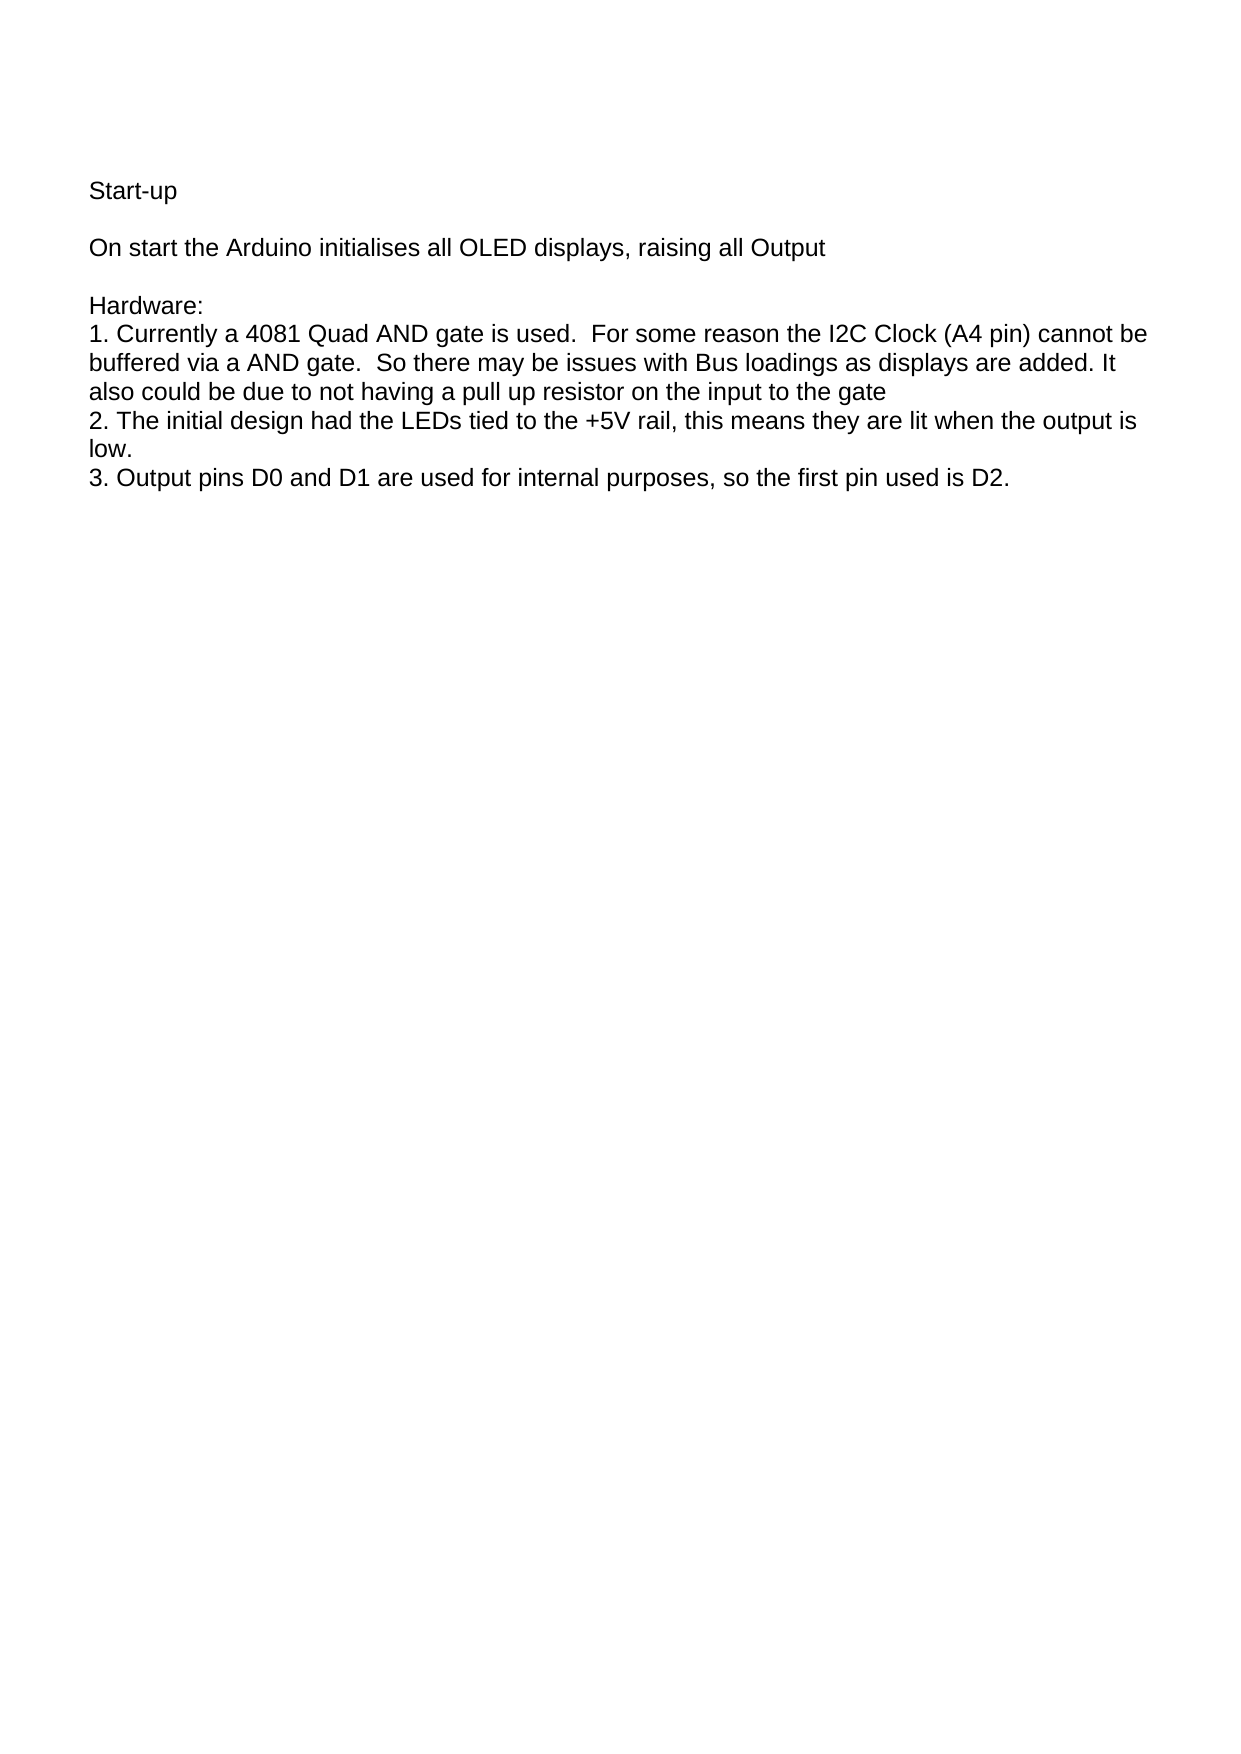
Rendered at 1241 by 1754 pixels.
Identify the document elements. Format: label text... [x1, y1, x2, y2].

text Hardware: [88, 291, 1152, 319]
text Start-up [88, 176, 1152, 204]
text 3. Output pins D0 and D1 are used for internal purposes, so the first pin used is D2. [88, 463, 1152, 492]
text 2. The initial design had the LEDs tied to the +5V rail, this means they are lit when the output is low. [88, 406, 1152, 463]
text On start the Arduino initialises all OLED displays, raising all Output [88, 233, 1152, 262]
text 1. Currently a 4081 Quad AND gate is used. For some reason the I2C Clock (A4 pin) cannot be buffered via a AND gate. So there may be issues with Bus loadings as displays are added. It also could be due to not having a pull up resistor on the input to the gate [88, 319, 1152, 406]
